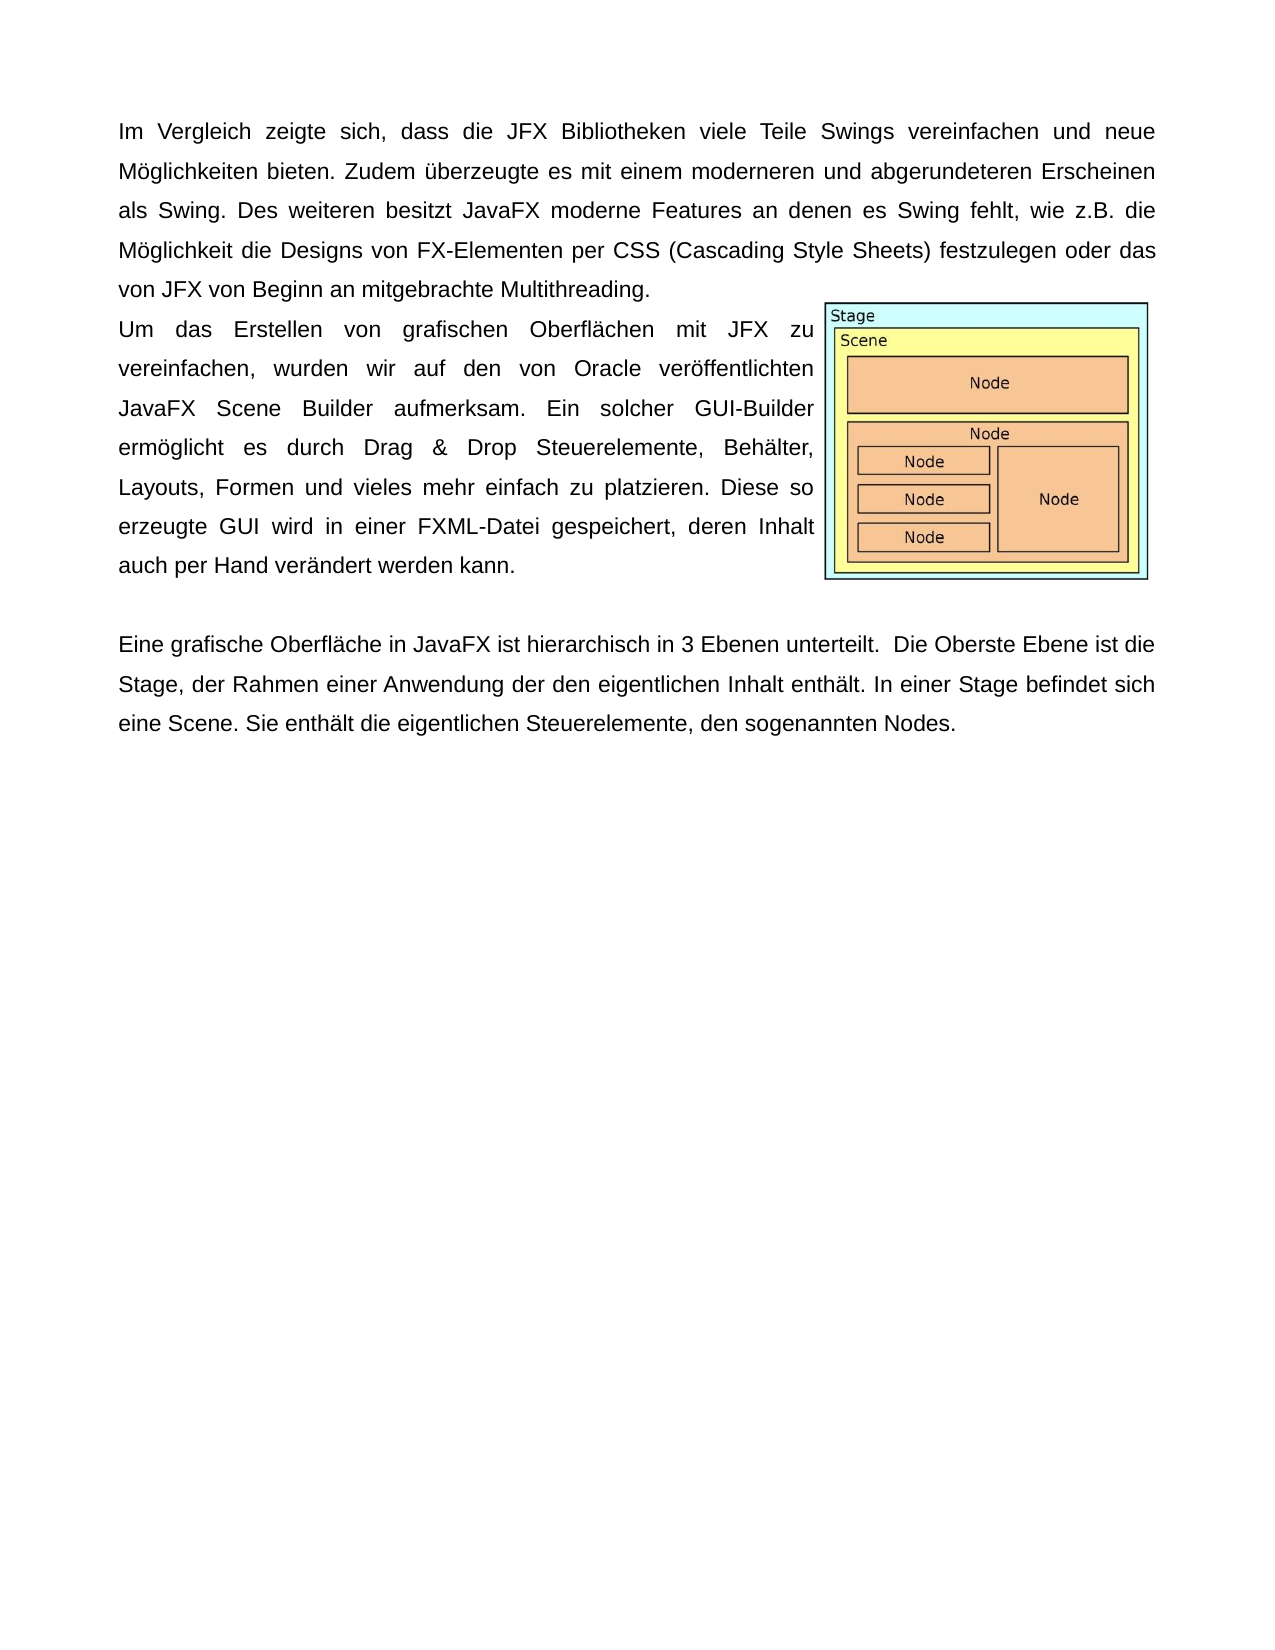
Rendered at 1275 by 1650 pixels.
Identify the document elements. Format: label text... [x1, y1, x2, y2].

text Um das Erstellen von grafischen Oberflächen mit JFX zu vereinfachen, wurden wir auf den von Oracle veröffentlichten JavaFX Scene Builder aufmerksam. Ein solcher GUI-Builder ermöglicht es durch Drag & Drop Steuerelemente, Behälter, Layouts, Formen und vieles mehr einfach zu platzieren. Diese so erzeugte GUI wird in einer FXML-Datei gespeichert, deren Inhalt auch per Hand verändert werden kann. [118, 316, 824, 579]
text Eine grafische Oberfläche in JavaFX ist hierarchisch in 3 Ebenen unterteilt. Die Oberste Ebene ist die Stage, der Rahmen einer Anwendung der den eigentlichen Inhalt enthält. In einer Stage befindet sich eine Scene. Sie enthält die eigentlichen Steuerelemente, den sogenannten Nodes. [118, 631, 1157, 737]
text Im Vergleich zeigte sich, dass die JFX Bibliotheken viele Teile Swings vereinfachen und neue Möglichkeiten bieten. Zudem überzeugte es mit einem moderneren und abgerundeteren Erscheinen als Swing. Des weiteren besitzt JavaFX moderne Features an denen es Swing fehlt, wie z.B. die Möglichkeit die Designs von FX-Elementen per CSS (Cascading Style Sheets) festzulegen oder das von JFX von Beginn an mitgebrachte Multithreading. [118, 118, 1157, 302]
picture [824, 302, 1149, 580]
